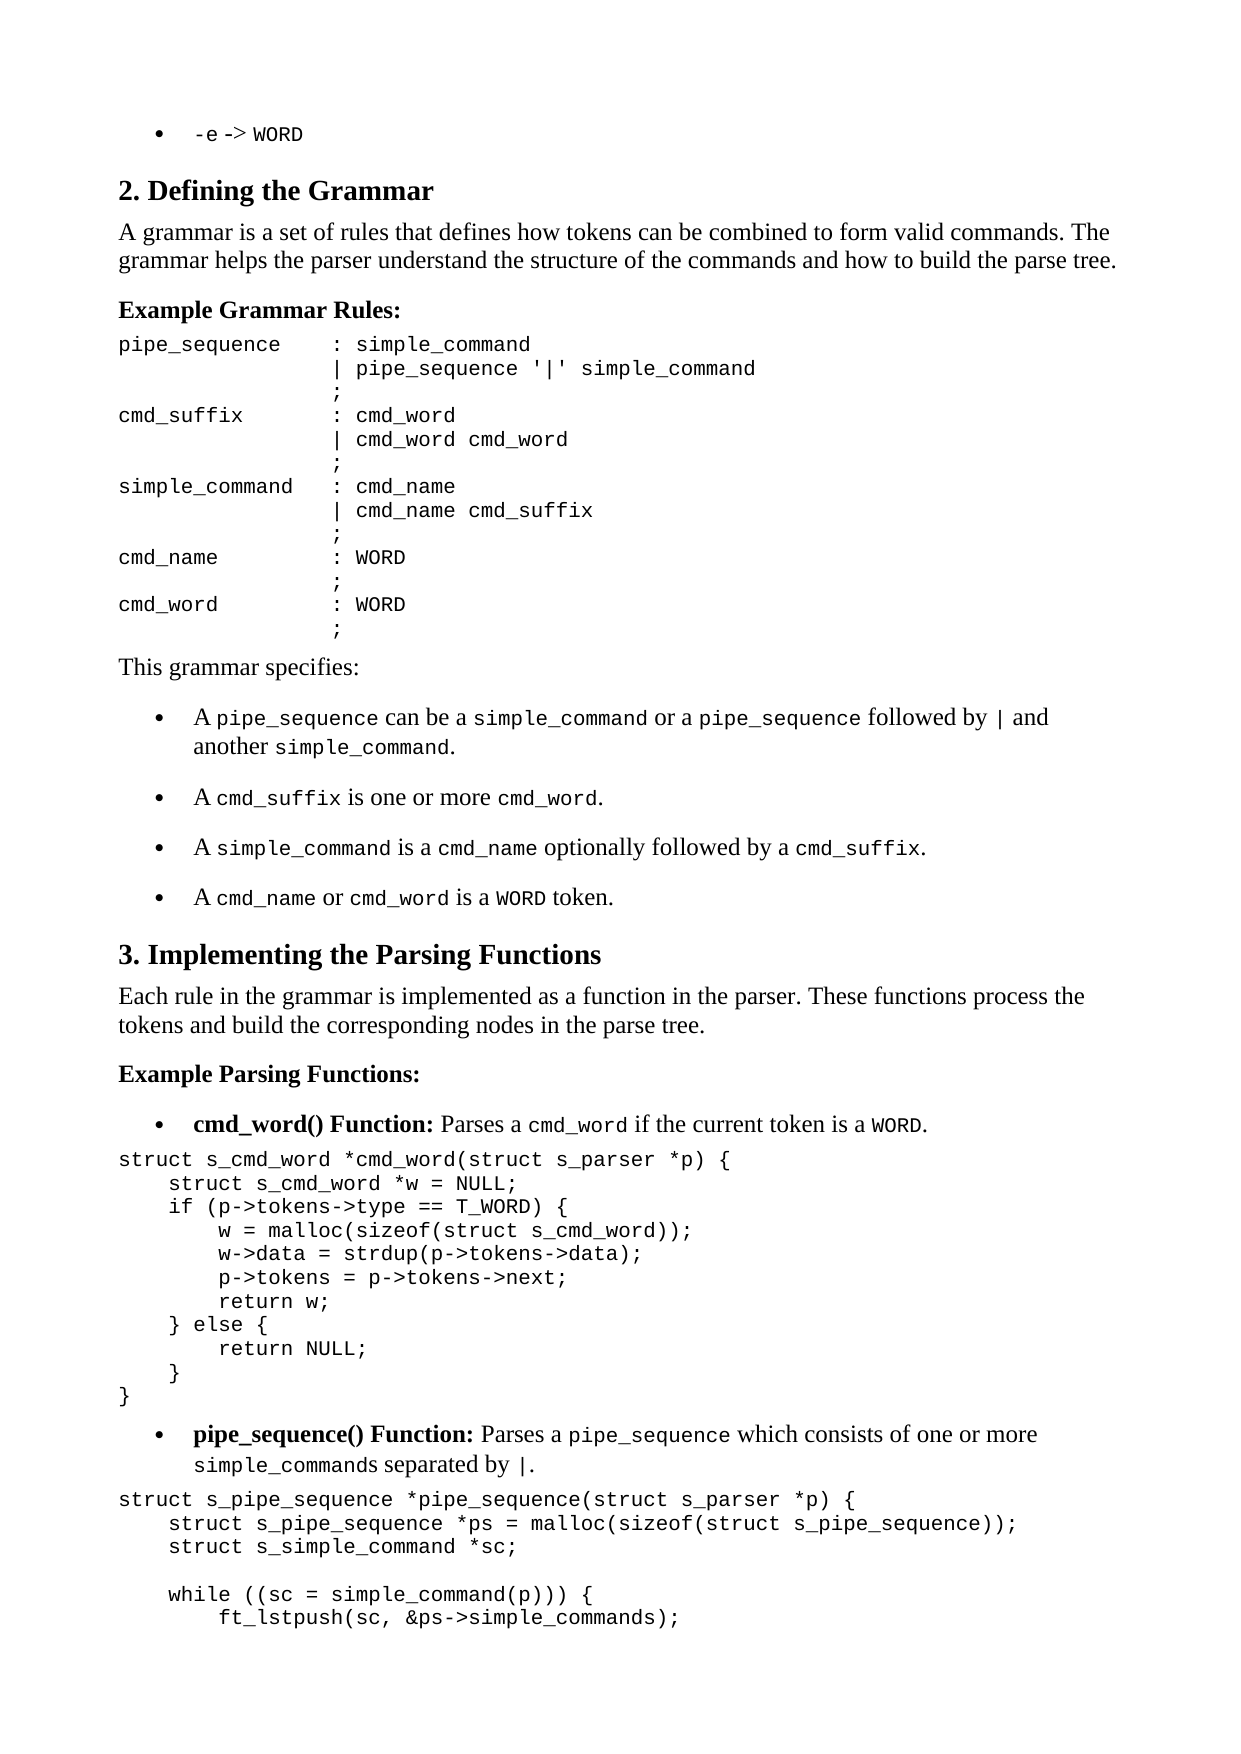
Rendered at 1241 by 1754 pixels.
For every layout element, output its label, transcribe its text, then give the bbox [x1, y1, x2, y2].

text ft_lstpush(sc, &ps->simple_commands); [118, 1607, 1122, 1631]
text ; [118, 618, 1122, 642]
text cmd_suffix : cmd_word [118, 405, 1122, 429]
text cmd_word : WORD [118, 594, 1122, 618]
text A grammar is a set of rules that defines how tokens can be combined to form valid commands. The grammar helps the parser understand the structure of the commands and how to build the parse tree. [118, 217, 1122, 274]
text struct s_simple_command *sc; [118, 1536, 1122, 1560]
text ; [118, 381, 1122, 405]
text | cmd_word cmd_word [118, 429, 1122, 452]
text This grammar specifies: [118, 652, 1122, 681]
text | cmd_name cmd_suffix [118, 500, 1122, 523]
text Example Parsing Functions: [118, 1059, 1122, 1088]
list A cmd_name or cmd_word is a WORD token. [156, 882, 1122, 912]
text while ((sc = simple_command(p))) { [118, 1583, 1122, 1607]
text ; [118, 523, 1122, 547]
text struct s_cmd_word *cmd_word(struct s_parser *p) { [118, 1149, 1122, 1172]
list A pipe_sequence can be a simple_command or a pipe_sequence followed by | and another simple_command. [156, 702, 1122, 761]
text if (p->tokens->type == T_WORD) { [118, 1196, 1122, 1220]
text | pipe_sequence '|' simple_command [118, 358, 1122, 381]
text ; [118, 452, 1122, 476]
text return NULL; [118, 1338, 1122, 1362]
text Each rule in the grammar is implemented as a function in the parser. These functions process the tokens and build the corresponding nodes in the parse tree. [118, 981, 1122, 1038]
subtitle 3. Implementing the Parsing Functions [118, 937, 1122, 971]
text } [118, 1362, 1122, 1385]
text ; [118, 571, 1122, 594]
text } else { [118, 1314, 1122, 1338]
list cmd_word() Function: Parses a cmd_word if the current token is a WORD. [156, 1109, 1122, 1138]
text w = malloc(sizeof(struct s_cmd_word)); [118, 1220, 1122, 1243]
text p->tokens = p->tokens->next; [118, 1267, 1122, 1291]
text return w; [118, 1291, 1122, 1314]
text Example Grammar Rules: [118, 295, 1122, 324]
text pipe_sequence : simple_command [118, 334, 1122, 358]
text struct s_pipe_sequence *ps = malloc(sizeof(struct s_pipe_sequence)); [118, 1513, 1122, 1536]
text cmd_name : WORD [118, 547, 1122, 571]
text struct s_cmd_word *w = NULL; [118, 1172, 1122, 1196]
subtitle 2. Defining the Grammar [118, 173, 1122, 206]
list -e -> WORD [156, 118, 1122, 148]
text w->data = strdup(p->tokens->data); [118, 1243, 1122, 1267]
text struct s_pipe_sequence *pipe_sequence(struct s_parser *p) { [118, 1489, 1122, 1513]
list pipe_sequence() Function: Parses a pipe_sequence which consists of one or more simple_commands separated by |. [156, 1419, 1122, 1478]
list A simple_command is a cmd_name optionally followed by a cmd_suffix. [156, 832, 1122, 862]
list A cmd_suffix is one or more cmd_word. [156, 782, 1122, 811]
text } [118, 1385, 1122, 1409]
text simple_command : cmd_name [118, 476, 1122, 500]
